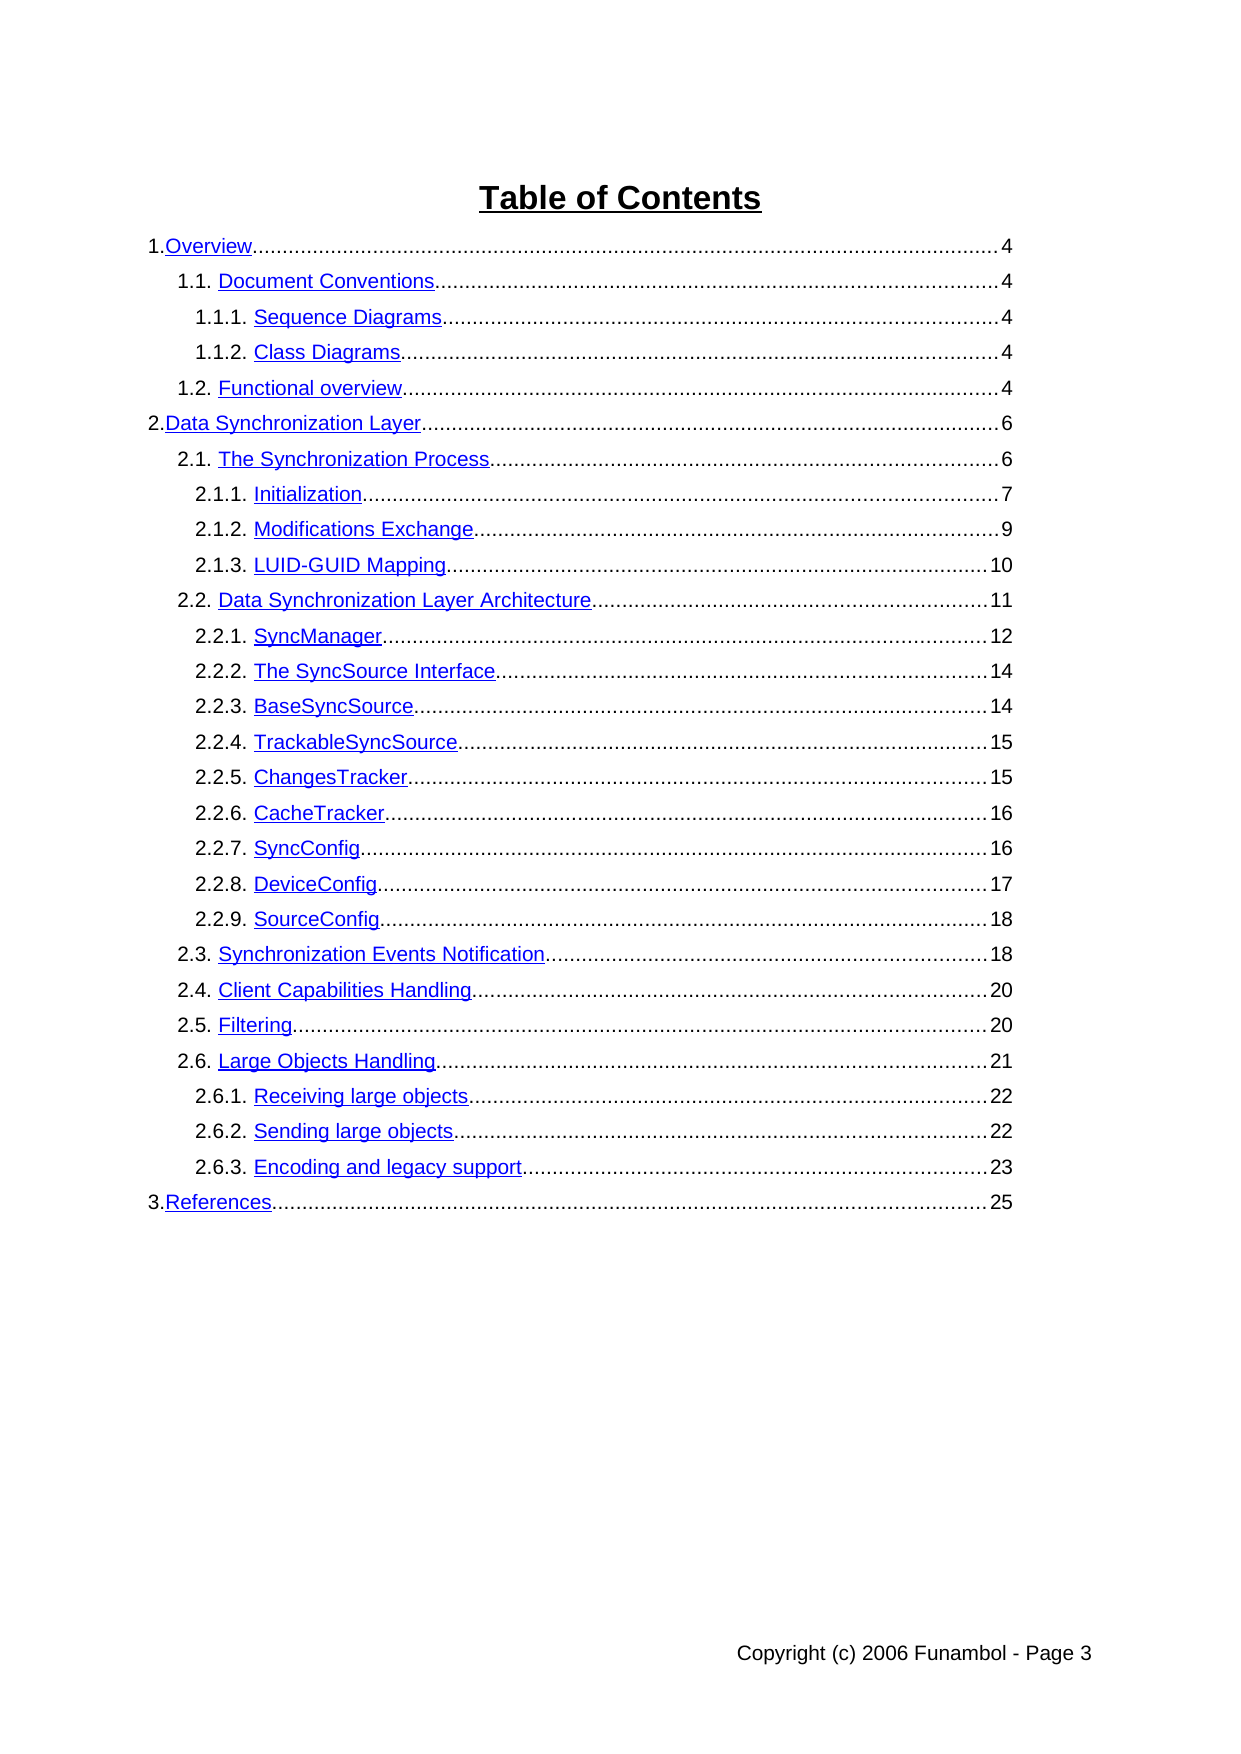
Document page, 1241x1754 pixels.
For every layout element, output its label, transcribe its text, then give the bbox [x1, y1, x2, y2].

text 1.1.1. Sequence Diagrams 4 [148, 305, 1093, 329]
text 1.1.2. Class Diagrams 4 [148, 341, 1093, 364]
text 2.1.3. LUID-GUID Mapping 10 [148, 553, 1093, 577]
text 2.2. Data Synchronization Layer Architecture 11 [148, 589, 1093, 612]
text 1.Overview 4 [148, 234, 1093, 258]
text 2.2.1. SyncManager 12 [148, 624, 1093, 648]
text 2.1.1. Initialization 7 [148, 482, 1093, 506]
text 1.1. Document Conventions 4 [148, 270, 1093, 293]
text 2.2.8. DeviceConfig 17 [148, 872, 1093, 896]
text 3.References 25 [148, 1191, 1093, 1214]
text 2.2.2. The SyncSource Interface 14 [148, 659, 1093, 683]
text 2.2.6. CacheTracker 16 [148, 801, 1093, 825]
text 2.6.1. Receiving large objects 22 [148, 1084, 1093, 1108]
text 2.6.2. Sending large objects 22 [148, 1120, 1093, 1143]
subtitle Table of Contents [148, 178, 1093, 216]
text 2.1.2. Modifications Exchange 9 [148, 518, 1093, 541]
text 2.6.3. Encoding and legacy support 23 [148, 1155, 1093, 1179]
text 2.1. The Synchronization Process 6 [148, 447, 1093, 471]
text 2.5. Filtering 20 [148, 1014, 1093, 1037]
text 2.6. Large Objects Handling 21 [148, 1049, 1093, 1073]
text 2.2.4. TrackableSyncSource 15 [148, 730, 1093, 754]
text 2.2.9. SourceConfig 18 [148, 907, 1093, 931]
text 2.2.3. BaseSyncSource 14 [148, 695, 1093, 718]
text 2.3. Synchronization Events Notification 18 [148, 943, 1093, 966]
text 2.Data Synchronization Layer 6 [148, 412, 1093, 435]
text 1.2. Functional overview 4 [148, 376, 1093, 400]
text 2.2.5. ChangesTracker 15 [148, 766, 1093, 789]
text 2.4. Client Capabilities Handling 20 [148, 978, 1093, 1002]
text 2.2.7. SyncConfig 16 [148, 837, 1093, 860]
